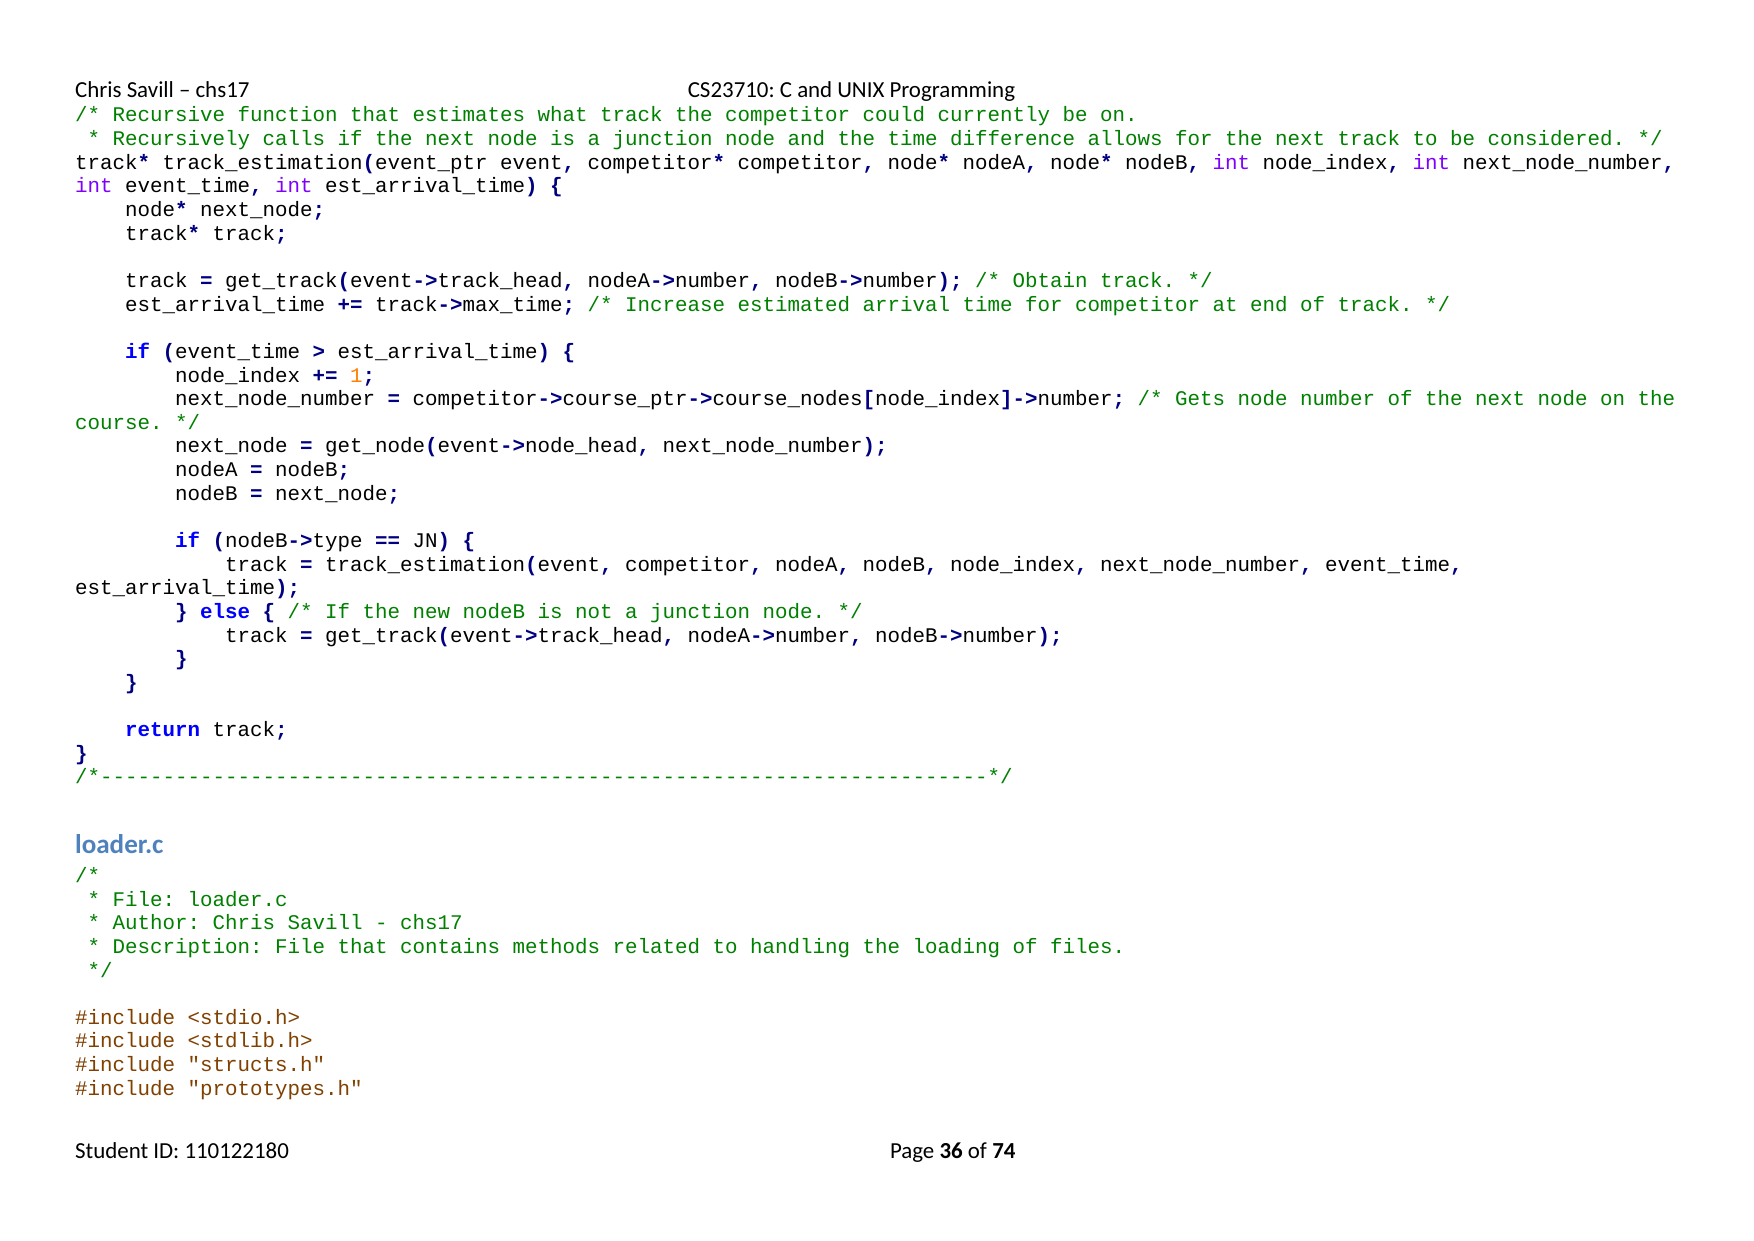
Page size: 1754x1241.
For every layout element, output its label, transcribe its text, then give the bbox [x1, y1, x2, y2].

text track = get_track(event->track_head, nodeA->number, nodeB->number); [75, 625, 1679, 648]
text */ [75, 959, 1679, 983]
text track = get_track(event->track_head, nodeA->number, nodeB->number); /* Obtain track. */ [75, 270, 1679, 294]
text nodeB = next_node; [75, 483, 1679, 506]
text return track; [75, 719, 1679, 743]
text track* track_estimation(event_ptr event, competitor* competitor, node* nodeA, node* nodeB, int node_index, int next_node_number, int event_time, int est_arrival_time) { [75, 152, 1679, 199]
text #include <stdio.h> [75, 1007, 1679, 1031]
text node* next_node; [75, 199, 1679, 223]
text next_node = get_node(event->node_head, next_node_number); [75, 436, 1679, 459]
text * Recursively calls if the next node is a junction node and the time difference allows for the next track to be considered. */ [75, 128, 1679, 152]
text if (nodeB->type == JN) { [75, 530, 1679, 554]
text /* [75, 865, 1679, 889]
text } else { /* If the new nodeB is not a junction node. */ [75, 601, 1679, 625]
text #include "structs.h" [75, 1054, 1679, 1078]
text node_index += 1; [75, 364, 1679, 388]
text #include "prototypes.h" [75, 1078, 1679, 1101]
text /*-----------------------------------------------------------------------*/ [75, 767, 1679, 790]
text * File: loader.c [75, 889, 1679, 912]
text #include <stdlib.h> [75, 1031, 1679, 1054]
text * Description: File that contains methods related to handling the loading of files. [75, 936, 1679, 959]
text } [75, 648, 1679, 672]
text next_node_number = competitor->course_ptr->course_nodes[node_index]->number; /* Gets node number of the next node on the course. */ [75, 388, 1679, 436]
text } [75, 743, 1679, 767]
text nodeA = nodeB; [75, 459, 1679, 483]
subtitle loader.c [75, 827, 1679, 860]
text * Author: Chris Savill - chs17 [75, 912, 1679, 936]
text track* track; [75, 223, 1679, 246]
text if (event_time > est_arrival_time) { [75, 341, 1679, 364]
text } [75, 672, 1679, 696]
text track = track_estimation(event, competitor, nodeA, nodeB, node_index, next_node_number, event_time, est_arrival_time); [75, 554, 1679, 601]
text /* Recursive function that estimates what track the competitor could currently be on. [75, 104, 1679, 128]
text est_arrival_time += track->max_time; /* Increase estimated arrival time for competitor at end of track. */ [75, 294, 1679, 317]
